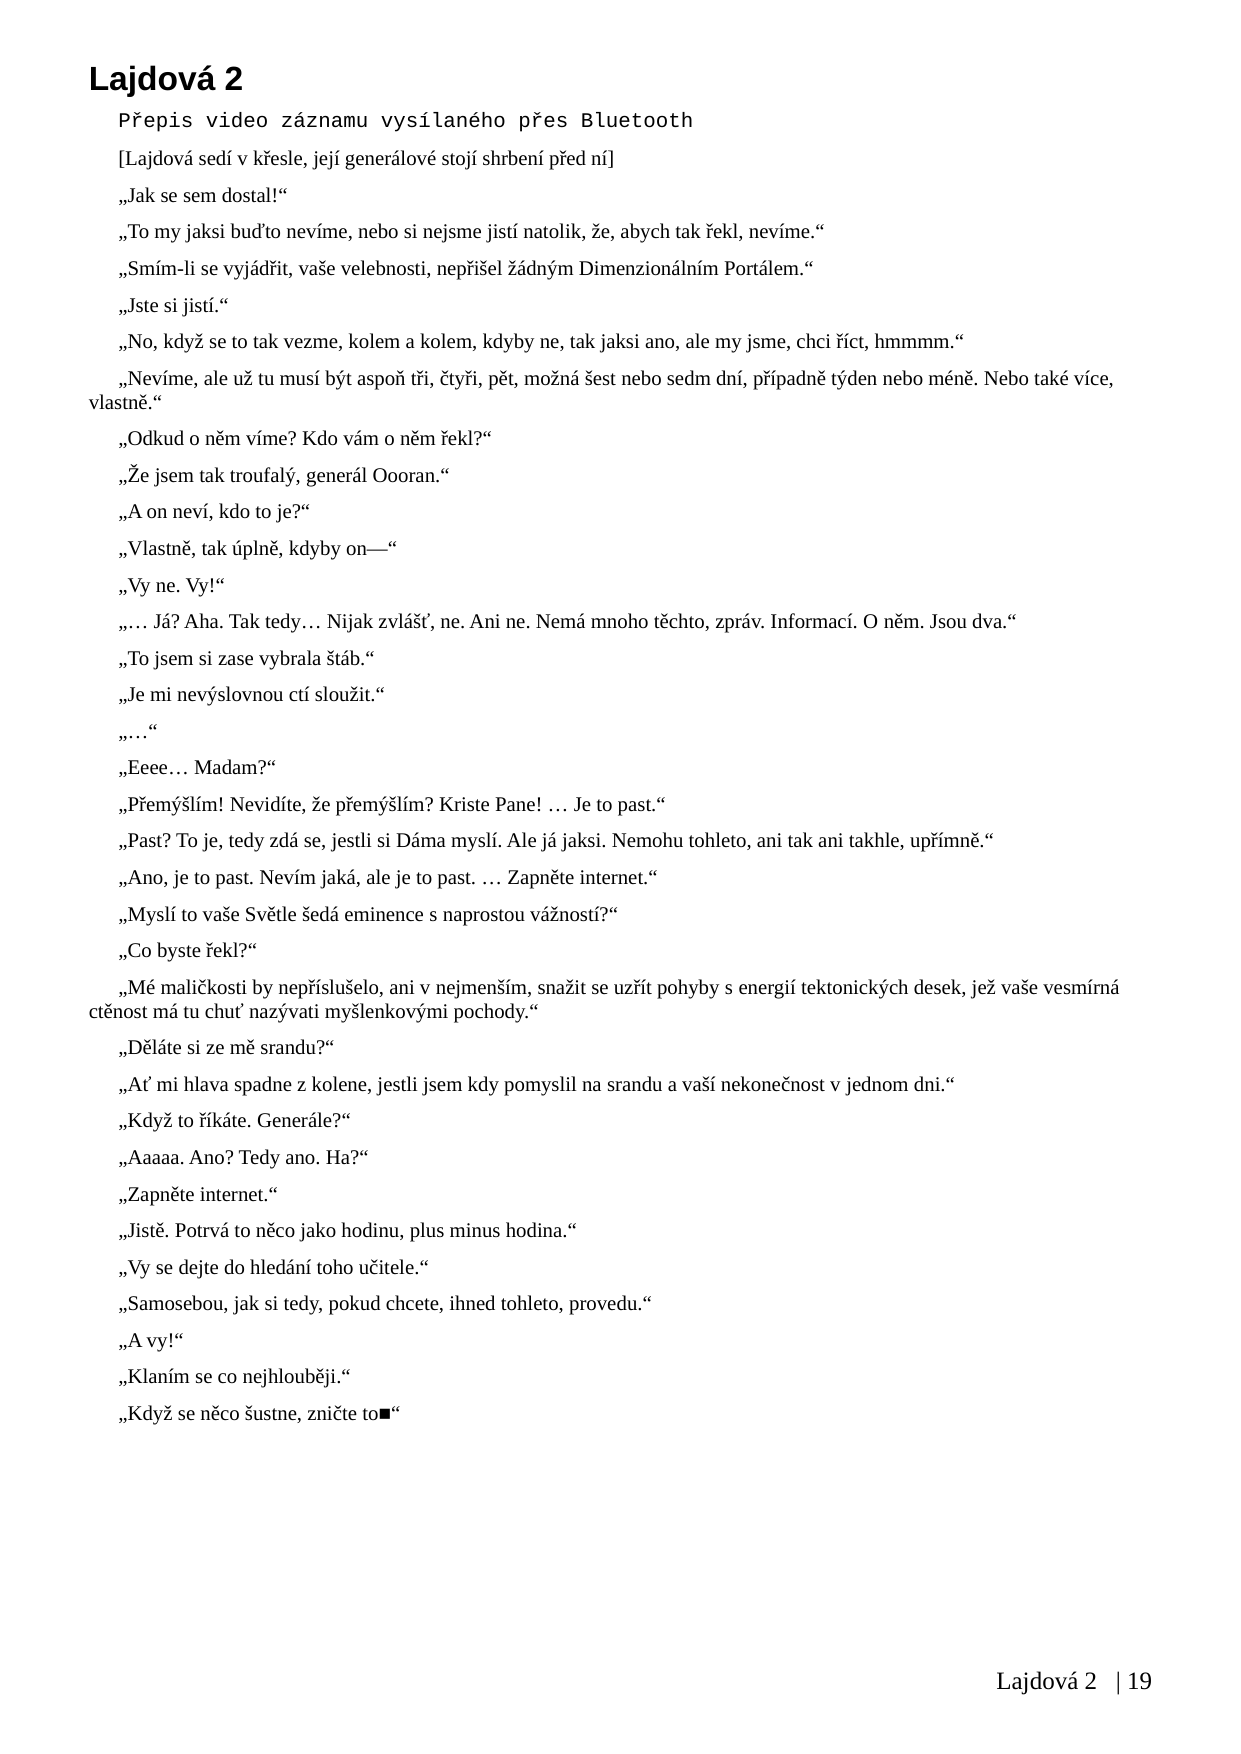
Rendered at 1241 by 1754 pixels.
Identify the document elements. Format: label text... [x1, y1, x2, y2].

text [Lajdová sedí v křesle, její generálové stojí shrbení před ní] [88, 146, 1152, 170]
text „Nevíme, ale už tu musí být aspoň tři, čtyři, pět, možná šest nebo sedm dní, případně týden nebo méně. Nebo také více, vlastně.“ [88, 366, 1152, 414]
text „Ano, je to past. Nevím jaká, ale je to past. … Zapněte internet.“ [88, 865, 1152, 889]
text „…“ [88, 719, 1152, 743]
text „Jak se sem dostal!“ [88, 183, 1152, 207]
text „Eeee… Madam?“ [88, 755, 1152, 779]
text „To jsem si zase vybrala štáb.“ [88, 646, 1152, 670]
text „Odkud o něm víme? Kdo vám o něm řekl?“ [88, 426, 1152, 450]
text „Klaním se co nejhlouběji.“ [88, 1364, 1152, 1388]
text „Samosebou, jak si tedy, pokud chcete, ihned tohleto, provedu.“ [88, 1291, 1152, 1315]
text „A vy!“ [88, 1328, 1152, 1352]
text „Co byste řekl?“ [88, 938, 1152, 962]
text Přepis video záznamu vysílaného přes Bluetooth [88, 110, 1152, 134]
text „Past? To je, tedy zdá se, jestli si Dáma myslí. Ale já jaksi. Nemohu tohleto, ani tak ani takhle, upřímně.“ [88, 828, 1152, 852]
text „Děláte si ze mě srandu?“ [88, 1035, 1152, 1059]
subtitle Lajdová 2 [88, 59, 1152, 98]
text „Vy ne. Vy!“ [88, 572, 1152, 597]
text „Jistě. Potrvá to něco jako hodinu, plus minus hodina.“ [88, 1218, 1152, 1242]
text „Je mi nevýslovnou ctí sloužit.“ [88, 682, 1152, 706]
text „Jste si jistí.“ [88, 292, 1152, 317]
text „Když se něco šustne, zničte to■“ [88, 1401, 1152, 1425]
text „Když to říkáte. Generále?“ [88, 1108, 1152, 1132]
text „Vy se dejte do hledání toho učitele.“ [88, 1255, 1152, 1279]
text „To my jaksi buďto nevíme, nebo si nejsme jistí natolik, že, abych tak řekl, nevíme.“ [88, 219, 1152, 243]
text „… Já? Aha. Tak tedy… Nijak zvlášť, ne. Ani ne. Nemá mnoho těchto, zpráv. Informací. O něm. Jsou dva.“ [88, 609, 1152, 633]
text „Mé maličkosti by nepříslušelo, ani v nejmenším, snažit se uzřít pohyby s energií tektonických desek, jež vaše vesmírná ctěnost má tu chuť nazývati myšlenkovými pochody.“ [88, 975, 1152, 1023]
text „Přemýšlím! Nevidíte, že přemýšlím? Kriste Pane! … Je to past.“ [88, 792, 1152, 816]
text „A on neví, kdo to je?“ [88, 499, 1152, 523]
text „Smím-li se vyjádřit, vaše velebnosti, nepřišel žádným Dimenzionálním Portálem.“ [88, 256, 1152, 280]
text „Vlastně, tak úplně, kdyby on—“ [88, 536, 1152, 560]
text „Aaaaa. Ano? Tedy ano. Ha?“ [88, 1145, 1152, 1169]
text „Že jsem tak troufalý, generál Oooran.“ [88, 463, 1152, 487]
text „No, když se to tak vezme, kolem a kolem, kdyby ne, tak jaksi ano, ale my jsme, chci říct, hmmmm.“ [88, 329, 1152, 353]
text „Zapněte internet.“ [88, 1182, 1152, 1206]
text „Ať mi hlava spadne z kolene, jestli jsem kdy pomyslil na srandu a vaší nekonečnost v jednom dni.“ [88, 1072, 1152, 1096]
text „Myslí to vaše Světle šedá eminence s naprostou vážností?“ [88, 902, 1152, 926]
